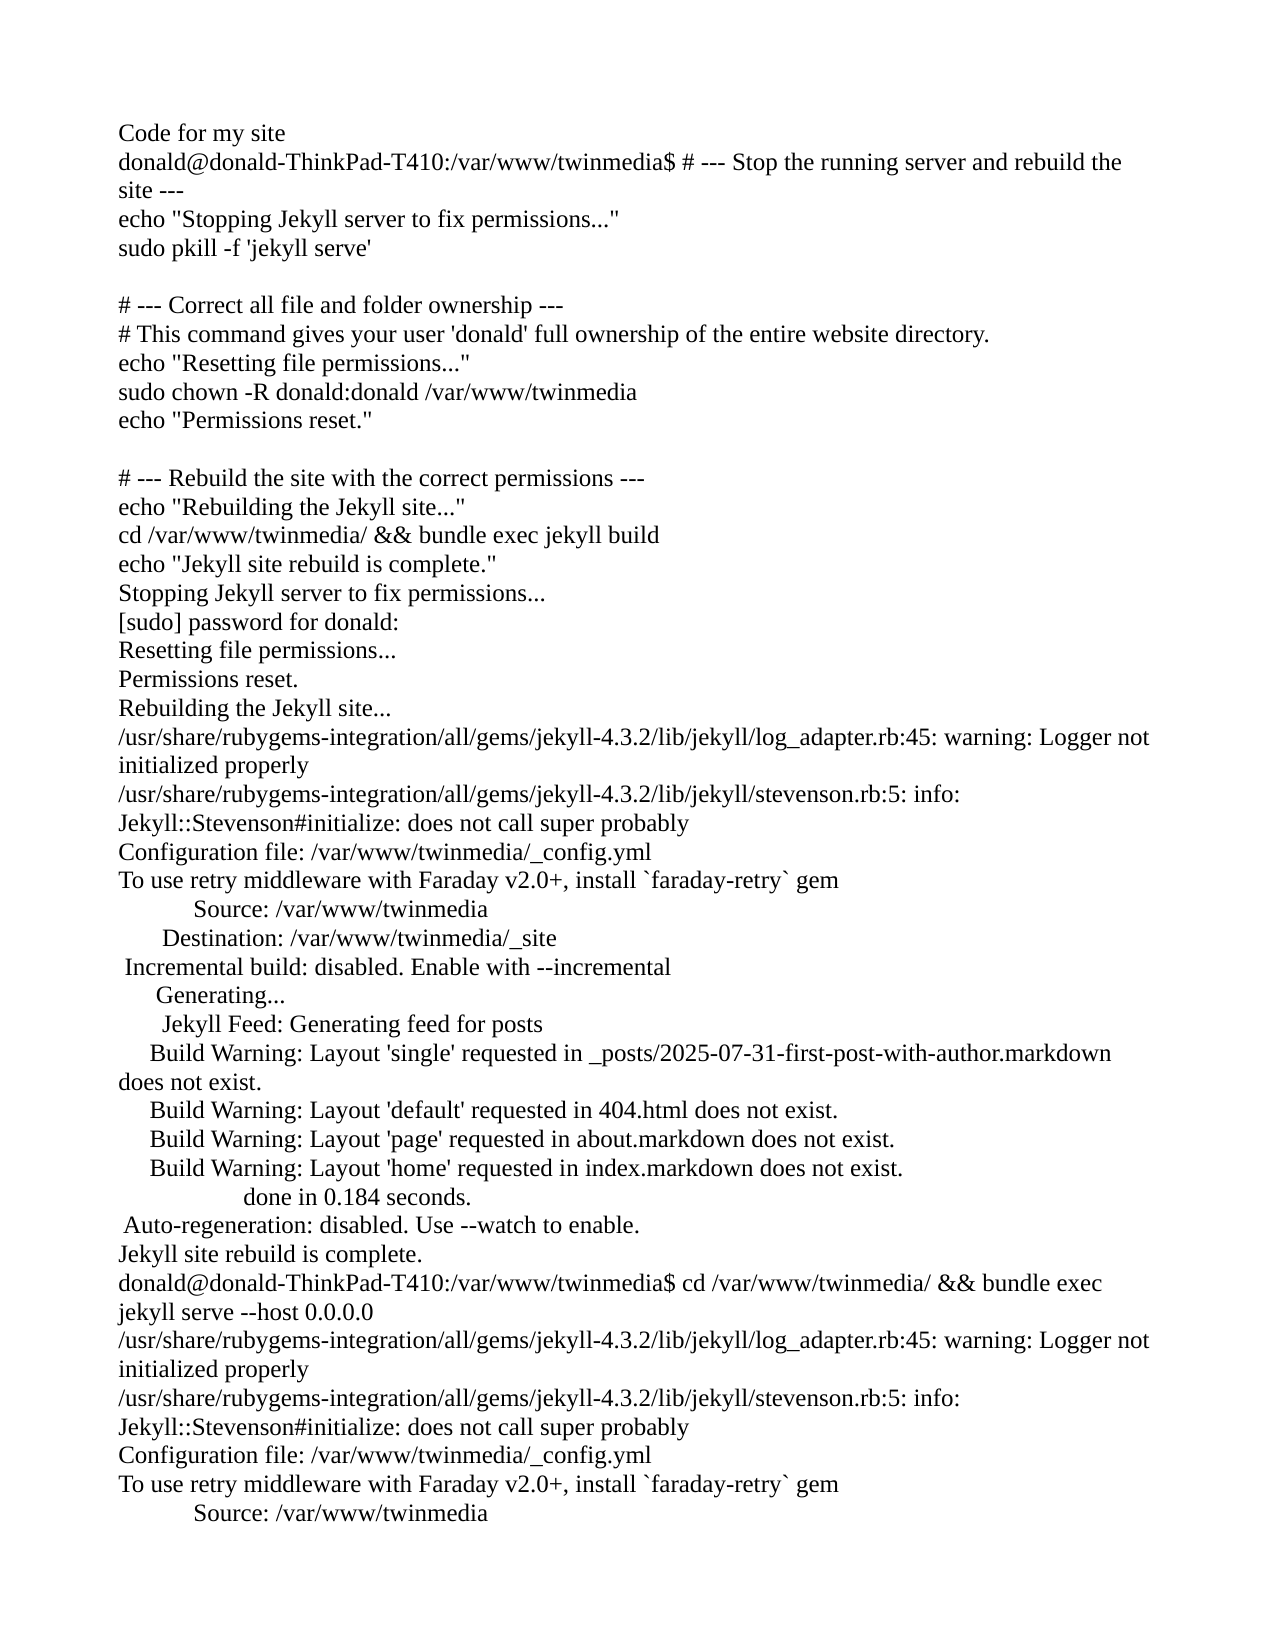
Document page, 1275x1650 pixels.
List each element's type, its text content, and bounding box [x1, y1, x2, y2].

text echo "Jekyll site rebuild is complete." [118, 549, 1157, 578]
text /usr/share/rubygems-integration/all/gems/jekyll-4.3.2/lib/jekyll/log_adapter.rb:45: warning: Logger not initialized properly [118, 1326, 1157, 1383]
text Build Warning: Layout 'page' requested in about.markdown does not exist. [118, 1124, 1157, 1153]
text /usr/share/rubygems-integration/all/gems/jekyll-4.3.2/lib/jekyll/stevenson.rb:5: info: Jekyll::Stevenson#initialize: does not call super probably [118, 779, 1157, 837]
text [sudo] password for donald: [118, 607, 1157, 636]
text Stopping Jekyll server to fix permissions... [118, 578, 1157, 607]
text # --- Correct all file and folder ownership --- [118, 291, 1157, 319]
text donald@donald-ThinkPad-T410:/var/www/twinmedia$ cd /var/www/twinmedia/ && bundle exec jekyll serve --host 0.0.0.0 [118, 1268, 1157, 1326]
text Jekyll Feed: Generating feed for posts [118, 1009, 1157, 1038]
text cd /var/www/twinmedia/ && bundle exec jekyll build [118, 521, 1157, 549]
text sudo pkill -f 'jekyll serve' [118, 233, 1157, 262]
text donald@donald-ThinkPad-T410:/var/www/twinmedia$ # --- Stop the running server and rebuild the site --- [118, 147, 1157, 204]
text Generating... [118, 981, 1157, 1009]
text sudo chown -R donald:donald /var/www/twinmedia [118, 377, 1157, 406]
text Build Warning: Layout 'default' requested in 404.html does not exist. [118, 1096, 1157, 1124]
text Incremental build: disabled. Enable with --incremental [118, 952, 1157, 981]
text Destination: /var/www/twinmedia/_site [118, 923, 1157, 952]
text Code for my site [118, 118, 1157, 147]
text echo "Rebuilding the Jekyll site..." [118, 492, 1157, 521]
text Rebuilding the Jekyll site... [118, 693, 1157, 722]
text /usr/share/rubygems-integration/all/gems/jekyll-4.3.2/lib/jekyll/stevenson.rb:5: info: Jekyll::Stevenson#initialize: does not call super probably [118, 1383, 1157, 1441]
text # This command gives your user 'donald' full ownership of the entire website directory. [118, 319, 1157, 348]
text done in 0.184 seconds. [118, 1182, 1157, 1211]
text Configuration file: /var/www/twinmedia/_config.yml [118, 1441, 1157, 1469]
text Configuration file: /var/www/twinmedia/_config.yml [118, 837, 1157, 866]
text Auto-regeneration: disabled. Use --watch to enable. [118, 1211, 1157, 1239]
text echo "Resetting file permissions..." [118, 348, 1157, 377]
text Source: /var/www/twinmedia [118, 1498, 1157, 1527]
text Permissions reset. [118, 664, 1157, 693]
text Build Warning: Layout 'single' requested in _posts/2025-07-31-first-post-with-author.markdown does not exist. [118, 1038, 1157, 1096]
text To use retry middleware with Faraday v2.0+, install `faraday-retry` gem [118, 866, 1157, 894]
text echo "Stopping Jekyll server to fix permissions..." [118, 204, 1157, 233]
text Jekyll site rebuild is complete. [118, 1239, 1157, 1268]
text /usr/share/rubygems-integration/all/gems/jekyll-4.3.2/lib/jekyll/log_adapter.rb:45: warning: Logger not initialized properly [118, 722, 1157, 779]
text Resetting file permissions... [118, 636, 1157, 664]
text echo "Permissions reset." [118, 406, 1157, 434]
text # --- Rebuild the site with the correct permissions --- [118, 463, 1157, 492]
text Source: /var/www/twinmedia [118, 894, 1157, 923]
text Build Warning: Layout 'home' requested in index.markdown does not exist. [118, 1153, 1157, 1182]
text To use retry middleware with Faraday v2.0+, install `faraday-retry` gem [118, 1469, 1157, 1498]
